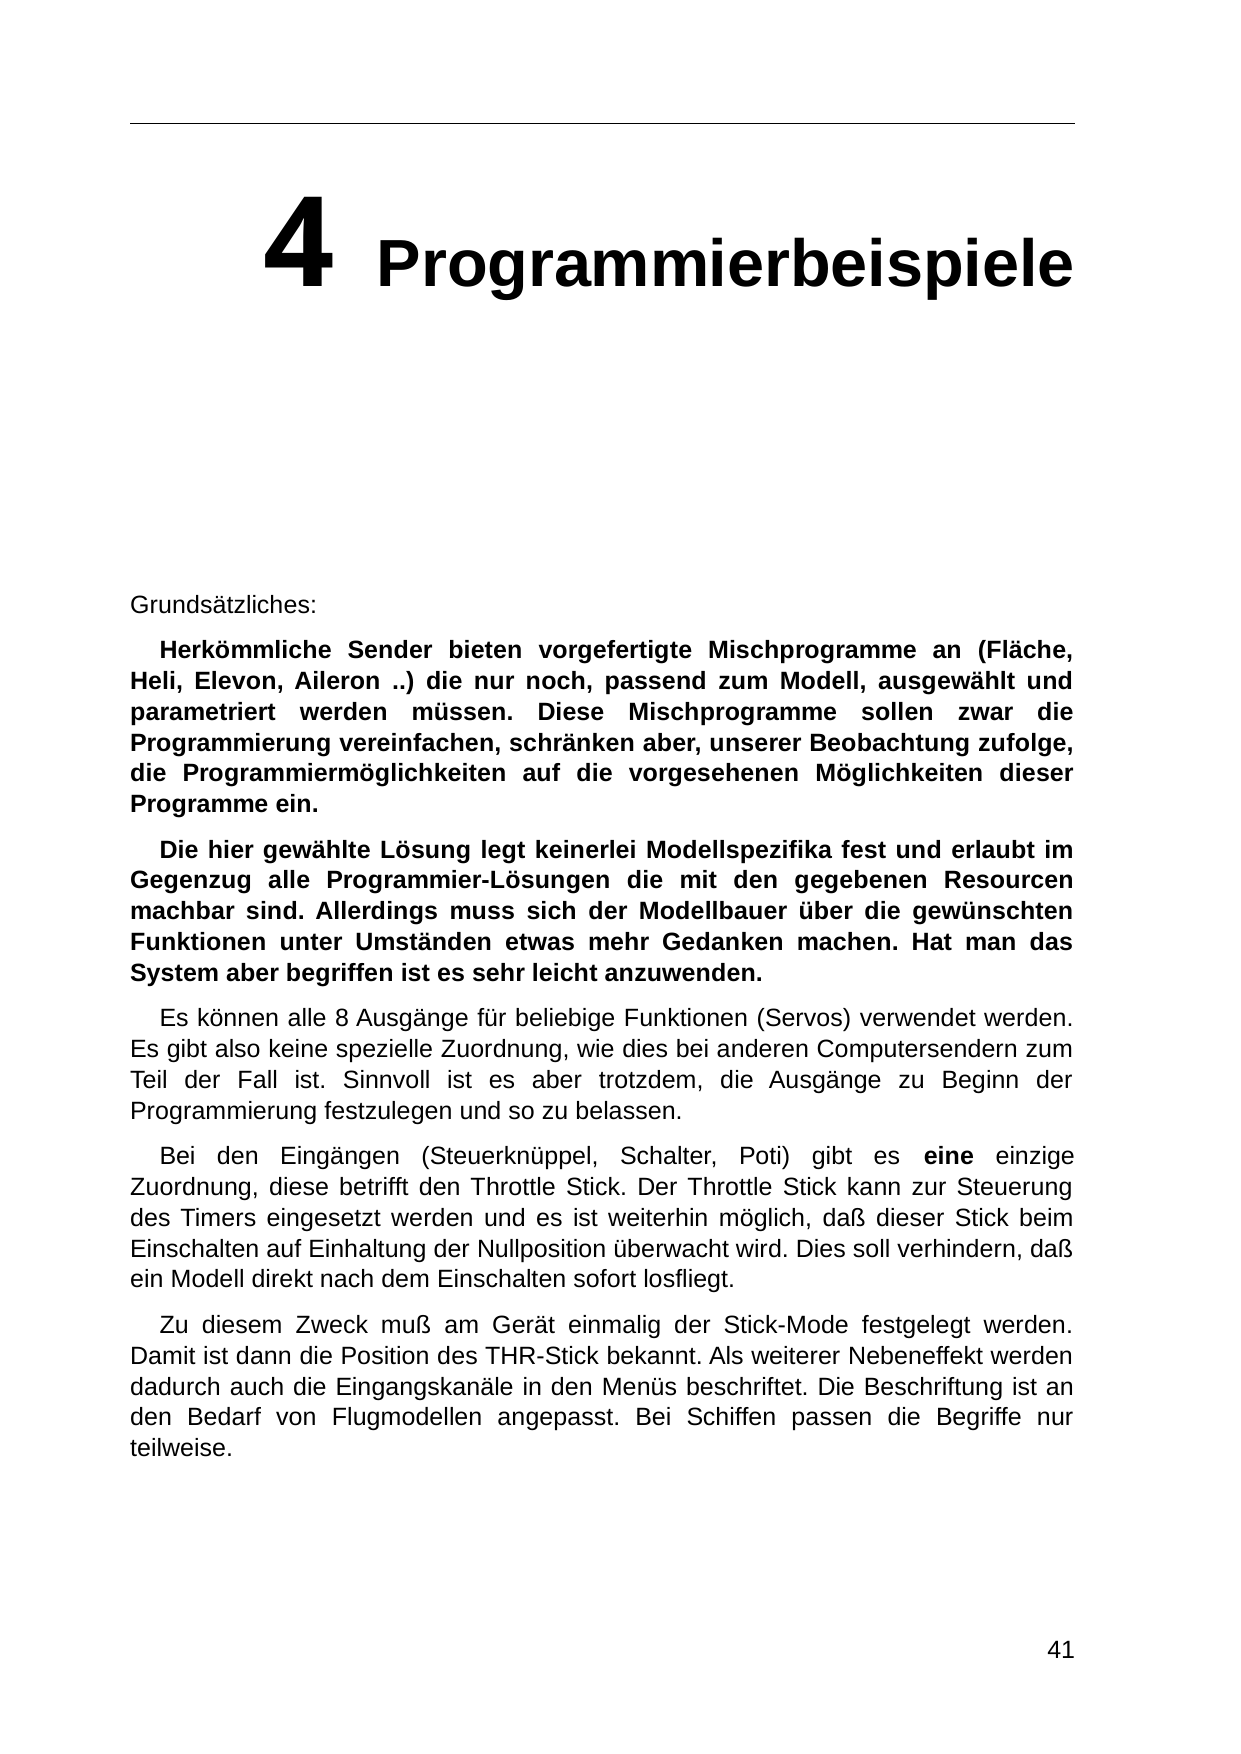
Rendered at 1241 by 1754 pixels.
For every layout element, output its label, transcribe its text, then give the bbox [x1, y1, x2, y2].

text Bei den Eingängen (Steuerknüppel, Schalter, Poti) gibt es eine einzige Zuordnung, diese betrifft den Throttle Stick. Der Throttle Stick kann zur Steuerung des Timers eingesetzt werden und es ist weiterhin möglich, daß dieser Stick beim Einschalten auf Einhaltung der Nullposition überwacht wird. Dies soll verhindern, daß ein Modell direkt nach dem Einschalten sofort losfliegt. [130, 1142, 1075, 1293]
text Grundsätzliches: [130, 591, 1075, 619]
text Die hier gewählte Lösung legt keinerlei Modellspezifika fest und erlaubt im Gegenzug alle Programmier-Lösungen die mit den gegebenen Resourcen machbar sind. Allerdings muss sich der Modellbauer über die gewünschten Funktionen unter Umständen etwas mehr Gedanken machen. Hat man das System aber begriffen ist es sehr leicht anzuwenden. [130, 836, 1075, 987]
text Es können alle 8 Ausgänge für beliebige Funktionen (Servos) verwendet werden. Es gibt also keine spezielle Zuordnung, wie dies bei anderen Computersendern zum Teil der Fall ist. Sinnvoll ist es aber trotzdem, die Ausgänge zu Beginn der Programmierung festzulegen und so zu belassen. [130, 1004, 1075, 1124]
text Zu diesem Zweck muß am Gerät einmalig der Stick-Mode festgelegt werden. Damit ist dann die Position des THR-Stick bekannt. Als weiterer Nebeneffekt werden dadurch auch die Eingangskanäle in den Menüs beschriftet. Die Beschriftung ist an den Bedarf von Flugmodellen angepasst. Bei Schiffen passen die Begriffe nur teilweise. [130, 1311, 1075, 1462]
text Herkömmliche Sender bieten vorgefertigte Mischprogramme an (Fläche, Heli, Elevon, Aileron ..) die nur noch, passend zum Modell, ausgewählt und parametriert werden müssen. Diese Mischprogramme sollen zwar die Programmierung vereinfachen, schränken aber, unserer Beobachtung zufolge, die Programmiermöglichkeiten auf die vorgesehenen Möglichkeiten dieser Programme ein. [130, 636, 1075, 818]
subtitle Programmierbeispiele [189, 152, 1075, 322]
